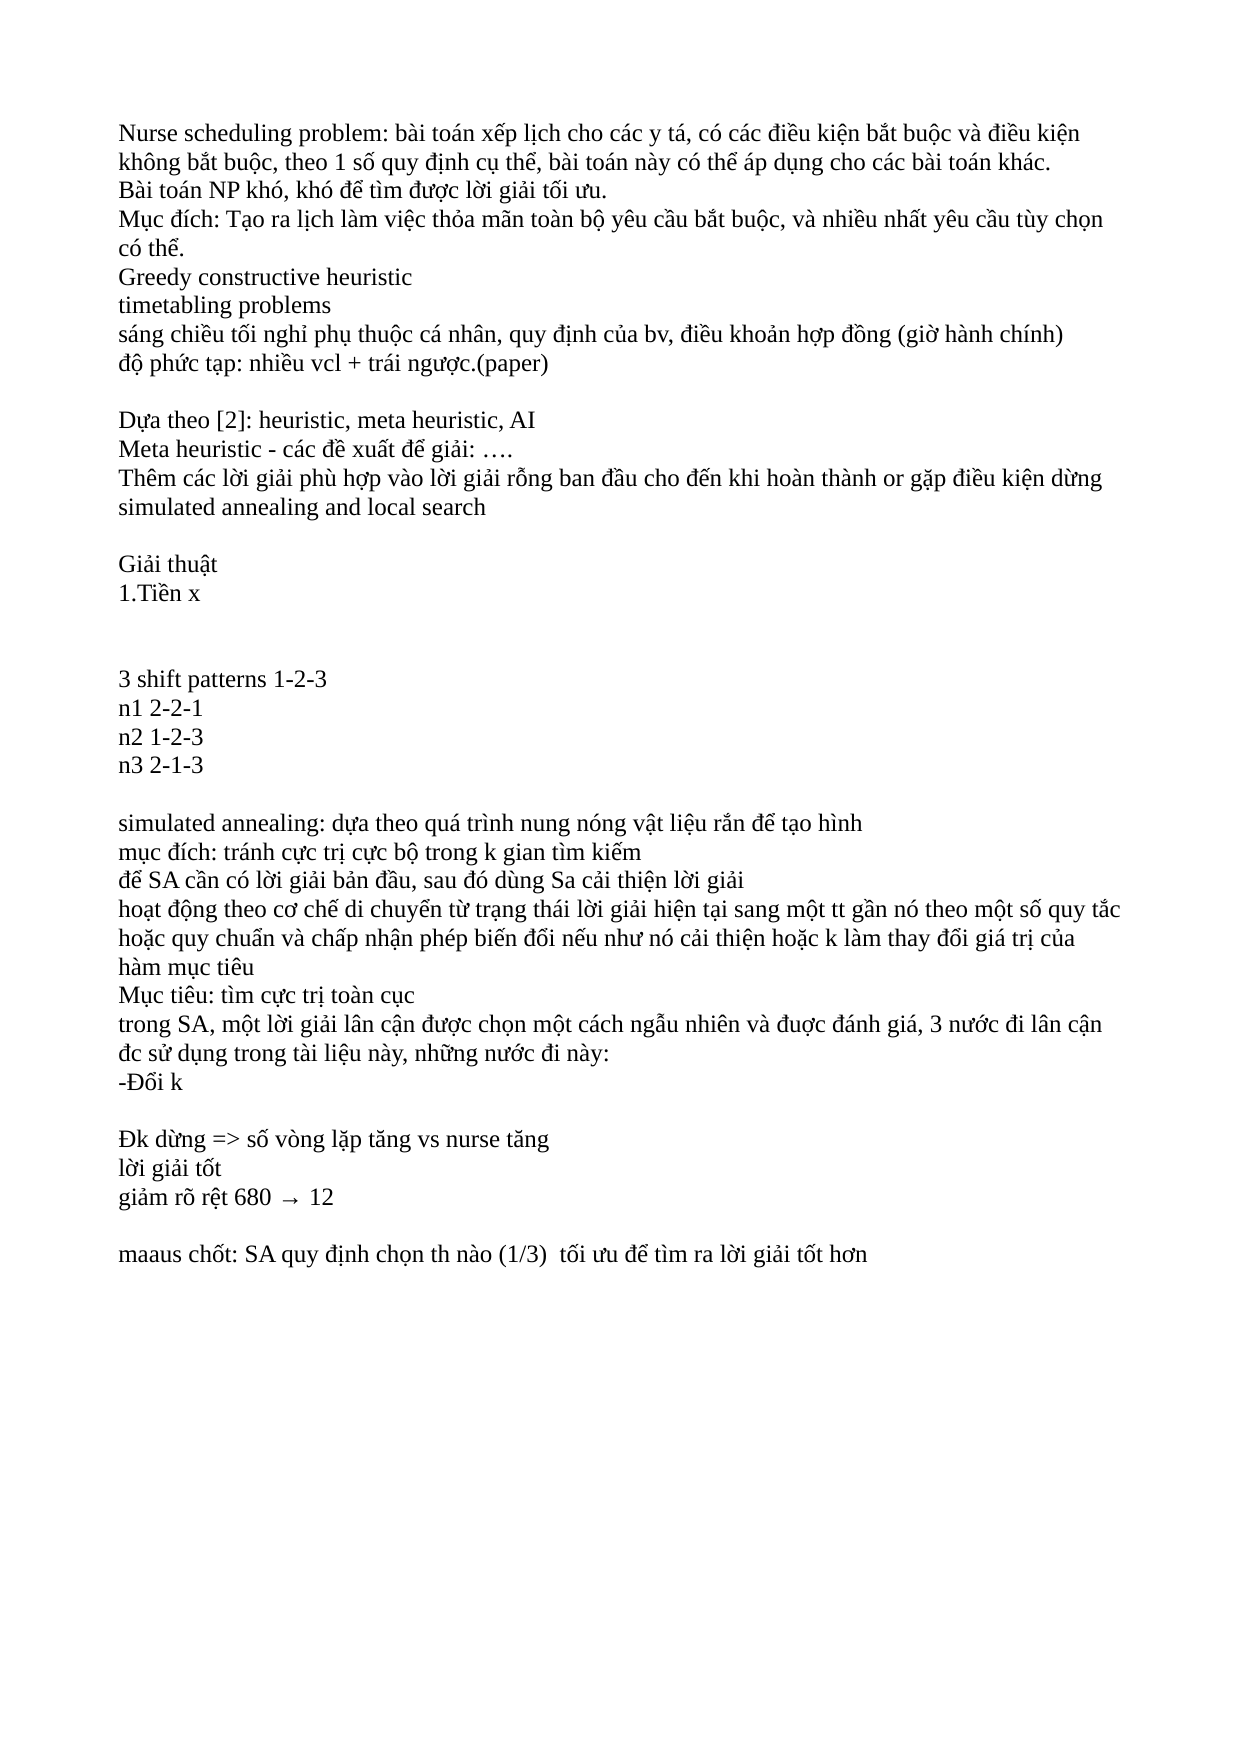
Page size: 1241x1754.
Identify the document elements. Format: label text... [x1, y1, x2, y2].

text simulated annealing: dựa theo quá trình nung nóng vật liệu rắn để tạo hình [118, 808, 1122, 837]
text 3 shift patterns 1-2-3 [118, 664, 1122, 693]
text Nurse scheduling problem: bài toán xếp lịch cho các y tá, có các điều kiện bắt buộc và điều kiện không bắt buộc, theo 1 số quy định cụ thể, bài toán này có thể áp dụng cho các bài toán khác. [118, 118, 1122, 176]
text trong SA, một lời giải lân cận được chọn một cách ngẫu nhiên và đuợc đánh giá, 3 nước đi lân cận đc sử dụng trong tài liệu này, những nước đi này: -Đổi k [118, 1009, 1122, 1096]
text n1 2-2-1 [118, 693, 1122, 722]
text Giải thuật [118, 549, 1122, 578]
text n3 2-1-3 [118, 751, 1122, 779]
text hoạt động theo cơ chế di chuyển từ trạng thái lời giải hiện tại sang một tt gần nó theo một số quy tắc hoặc quy chuẩn và chấp nhận phép biến đổi nếu như nó cải thiện hoặc k làm thay đổi giá trị của hàm mục tiêu [118, 894, 1122, 981]
text Meta heuristic - các đề xuất để giải: …. [118, 434, 1122, 463]
text timetabling problems [118, 291, 1122, 319]
text n2 1-2-3 [118, 722, 1122, 751]
text 1.Tiền x [118, 578, 1122, 607]
text Đk dừng => số vòng lặp tăng vs nurse tăng [118, 1124, 1122, 1153]
text Thêm các lời giải phù hợp vào lời giải rỗng ban đầu cho đến khi hoàn thành or gặp điều kiện dừng [118, 463, 1122, 492]
text để SA cần có lời giải bản đầu, sau đó dùng Sa cải thiện lời giải [118, 866, 1122, 894]
text Dựa theo [2]: heuristic, meta heuristic, AI [118, 406, 1122, 434]
text giảm rõ rệt 680 → 12 [118, 1182, 1122, 1211]
text Mục tiêu: tìm cực trị toàn cục [118, 981, 1122, 1009]
text Bài toán NP khó, khó để tìm được lời giải tối ưu. [118, 176, 1122, 204]
text sáng chiều tối nghỉ phụ thuộc cá nhân, quy định của bv, điều khoản hợp đồng (giờ hành chính) [118, 319, 1122, 348]
text simulated annealing and local search [118, 492, 1122, 521]
text độ phức tạp: nhiều vcl + trái ngược.(paper) [118, 348, 1122, 377]
text mục đích: tránh cực trị cực bộ trong k gian tìm kiếm [118, 837, 1122, 866]
text Mục đích: Tạo ra lịch làm việc thỏa mãn toàn bộ yêu cầu bắt buộc, và nhiều nhất yêu cầu tùy chọn có thể. [118, 204, 1122, 262]
text Greedy constructive heuristic [118, 262, 1122, 291]
text lời giải tốt [118, 1153, 1122, 1182]
text maaus chốt: SA quy định chọn th nào (1/3) tối ưu để tìm ra lời giải tốt hơn [118, 1239, 1122, 1268]
